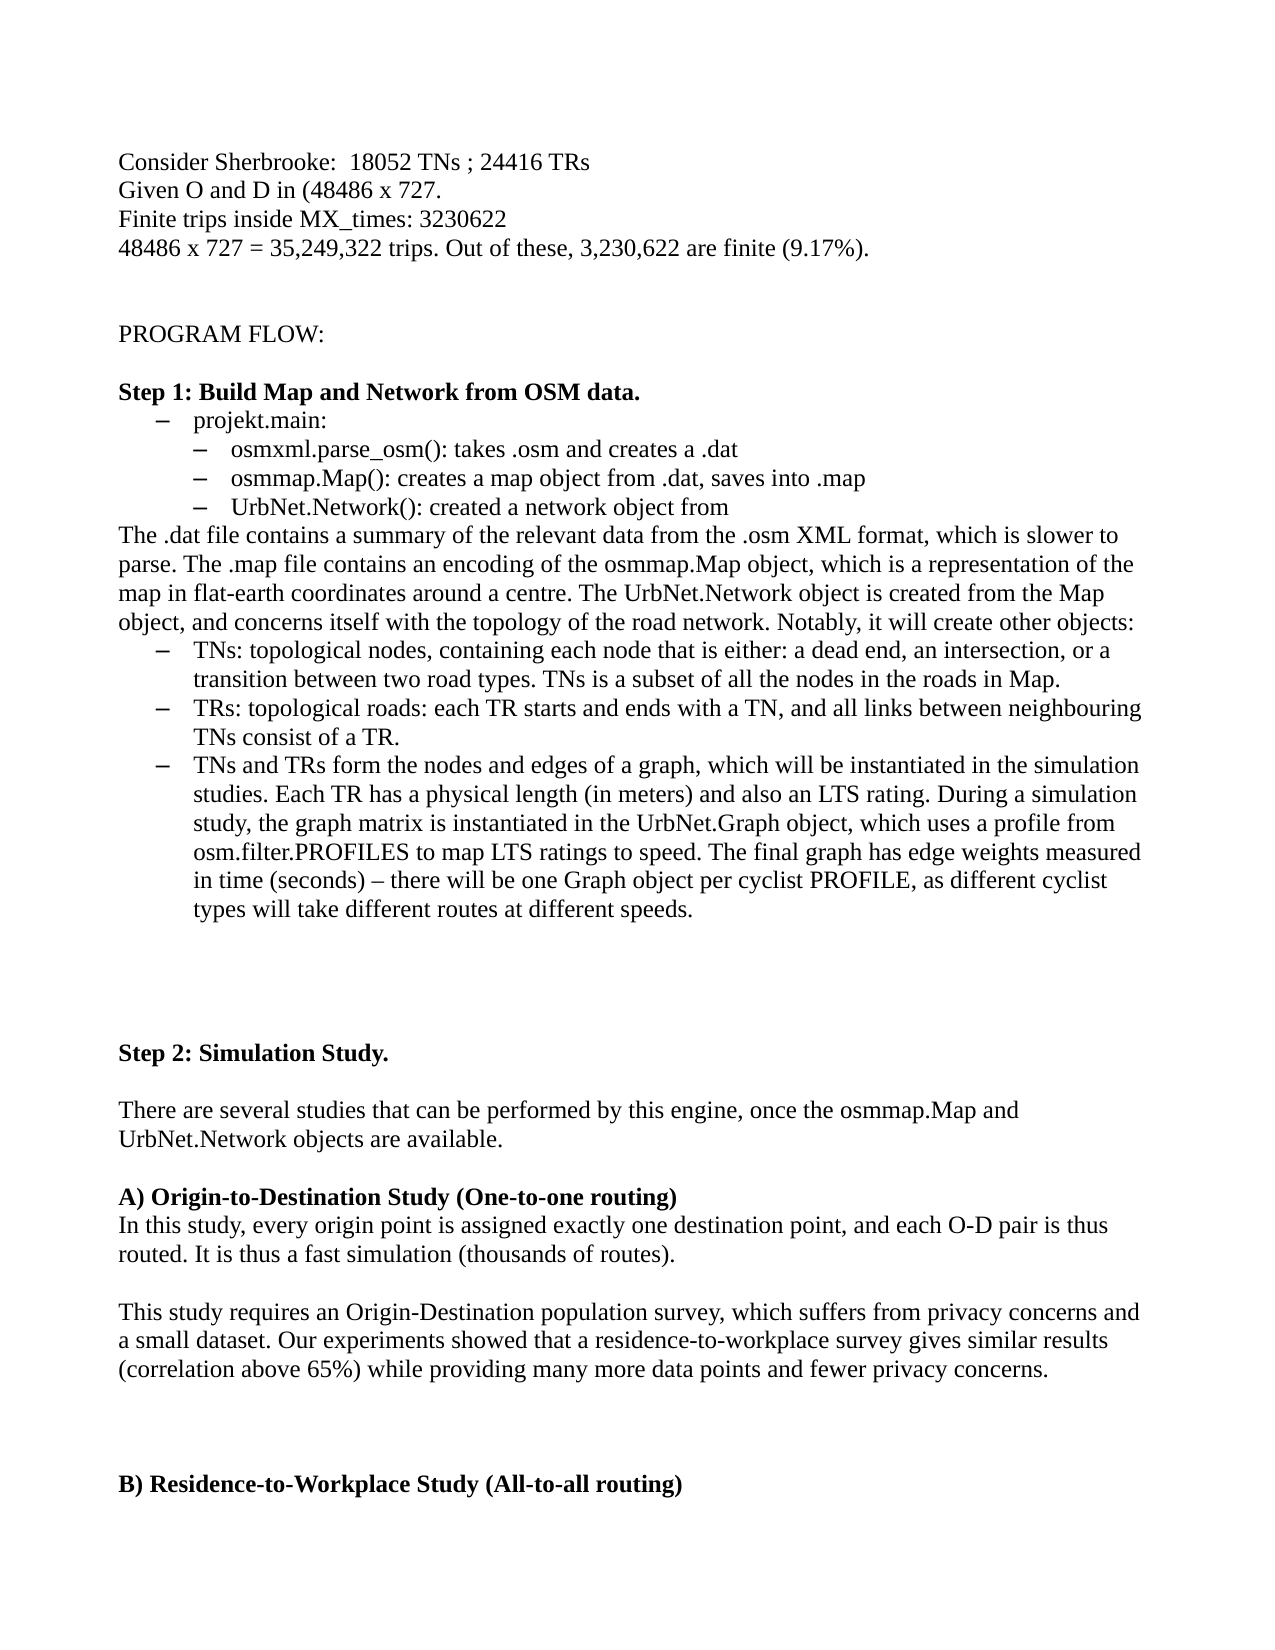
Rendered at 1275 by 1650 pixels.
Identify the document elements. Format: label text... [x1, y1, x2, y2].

text 48486 x 727 = 35,249,322 trips. Out of these, 3,230,622 are finite (9.17%). [118, 233, 1157, 262]
list UrbNet.Network(): created a network object from [193, 492, 1157, 521]
list osmmap.Map(): creates a map object from .dat, saves into .map [193, 463, 1157, 492]
text Finite trips inside MX_times: 3230622 [118, 204, 1157, 233]
text Consider Sherbrooke: 18052 TNs ; 24416 TRs [118, 147, 1157, 176]
list TNs: topological nodes, containing each node that is either: a dead end, an intersection, or a transition between two road types. TNs is a subset of all the nodes in the roads in Map. [156, 636, 1157, 693]
text PROGRAM FLOW: [118, 319, 1157, 348]
text The .dat file contains a summary of the relevant data from the .osm XML format, which is slower to parse. The .map file contains an encoding of the osmmap.Map object, which is a representation of the map in flat-earth coordinates around a centre. The UrbNet.Network object is created from the Map object, and concerns itself with the topology of the road network. Notably, it will create other objects: [118, 521, 1157, 636]
list TRs: topological roads: each TR starts and ends with a TN, and all links between neighbouring TNs consist of a TR. [156, 693, 1157, 751]
list projekt.main: [156, 406, 1157, 434]
text Step 1: Build Map and Network from OSM data. [118, 377, 1157, 406]
list osmxml.parse_osm(): takes .osm and creates a .dat [193, 434, 1157, 463]
list TNs and TRs form the nodes and edges of a graph, which will be instantiated in the simulation studies. Each TR has a physical length (in meters) and also an LTS rating. During a simulation study, the graph matrix is instantiated in the UrbNet.Graph object, which uses a profile from osm.filter.PROFILES to map LTS ratings to speed. The final graph has edge weights measured in time (seconds) – there will be one Graph object per cyclist PROFILE, as different cyclist types will take different routes at different speeds. [156, 751, 1157, 923]
text In this study, every origin point is assigned exactly one destination point, and each O-D pair is thus routed. It is thus a fast simulation (thousands of routes). [118, 1211, 1157, 1268]
text This study requires an Origin-Destination population survey, which suffers from privacy concerns and a small dataset. Our experiments showed that a residence-to-workplace survey gives similar results (correlation above 65%) while providing many more data points and fewer privacy concerns. [118, 1297, 1157, 1383]
text B) Residence-to-Workplace Study (All-to-all routing) [118, 1469, 1157, 1498]
text Step 2: Simulation Study. [118, 1038, 1157, 1067]
text A) Origin-to-Destination Study (One-to-one routing) [118, 1182, 1157, 1211]
text There are several studies that can be performed by this engine, once the osmmap.Map and UrbNet.Network objects are available. [118, 1096, 1157, 1153]
text Given O and D in (48486 x 727. [118, 176, 1157, 204]
